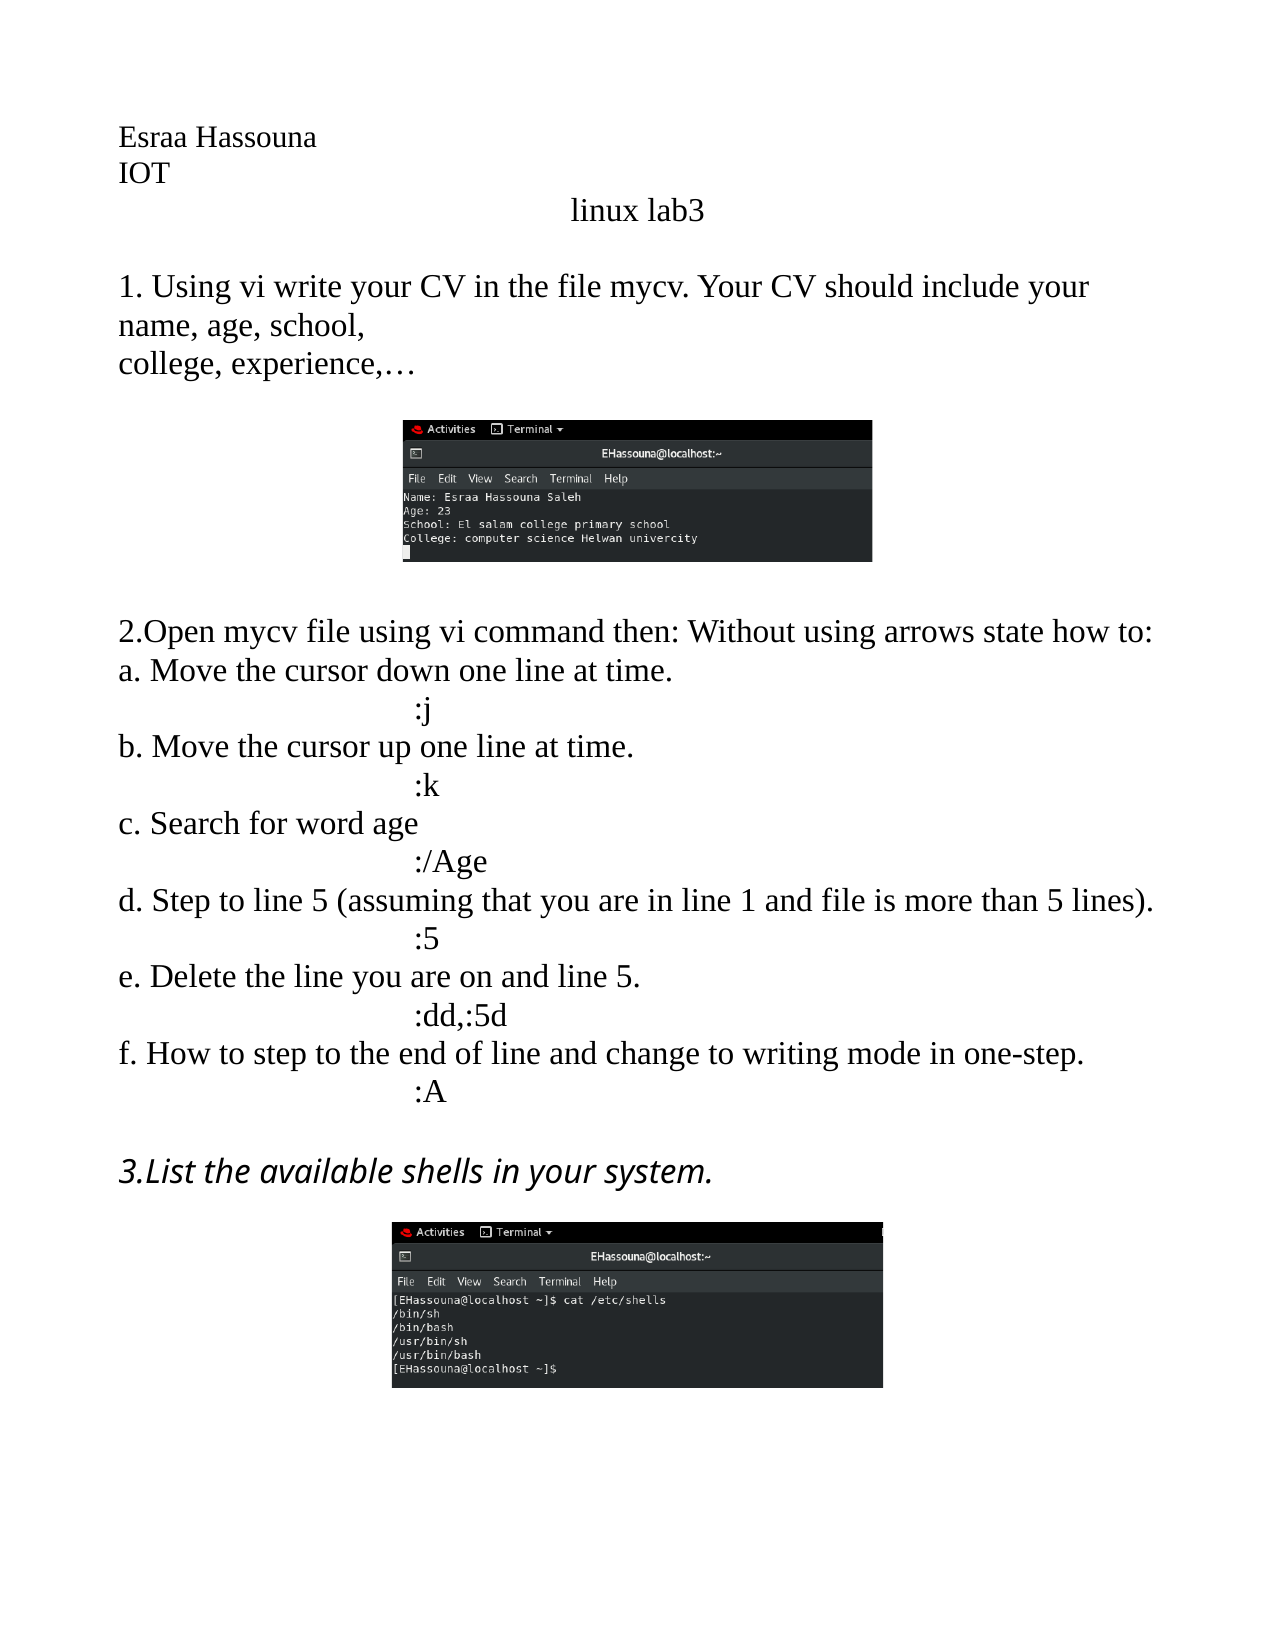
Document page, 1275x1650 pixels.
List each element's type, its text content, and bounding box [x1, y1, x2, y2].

text :j [118, 688, 1157, 727]
text :/Age [118, 842, 1157, 880]
text f. How to step to the end of line and change to writing mode in one-step. [118, 1033, 1157, 1072]
text b. Move the cursor up one line at time. [118, 727, 1157, 765]
text 1. Using vi write your CV in the file mycv. Your CV should include your name, age, school, [118, 267, 1157, 343]
text :k [118, 765, 1157, 803]
text 2.Open mycv file using vi command then: Without using arrows state how to: [118, 612, 1157, 650]
text e. Delete the line you are on and line 5. [118, 957, 1157, 995]
text :A [118, 1072, 1157, 1110]
text a. Move the cursor down one line at time. [118, 650, 1157, 688]
text c. Search for word age [118, 803, 1157, 842]
text :dd,:5d [118, 995, 1157, 1033]
text :5 [118, 918, 1157, 957]
text d. Step to line 5 (assuming that you are in line 1 and file is more than 5 lines). [118, 880, 1157, 918]
text linux lab3 [118, 190, 1157, 228]
text IOT [118, 154, 1157, 190]
text Esraa Hassouna [118, 118, 1157, 154]
text 3.List the available shells in your system. [118, 1148, 1157, 1194]
text college, experience,… [118, 343, 1157, 382]
